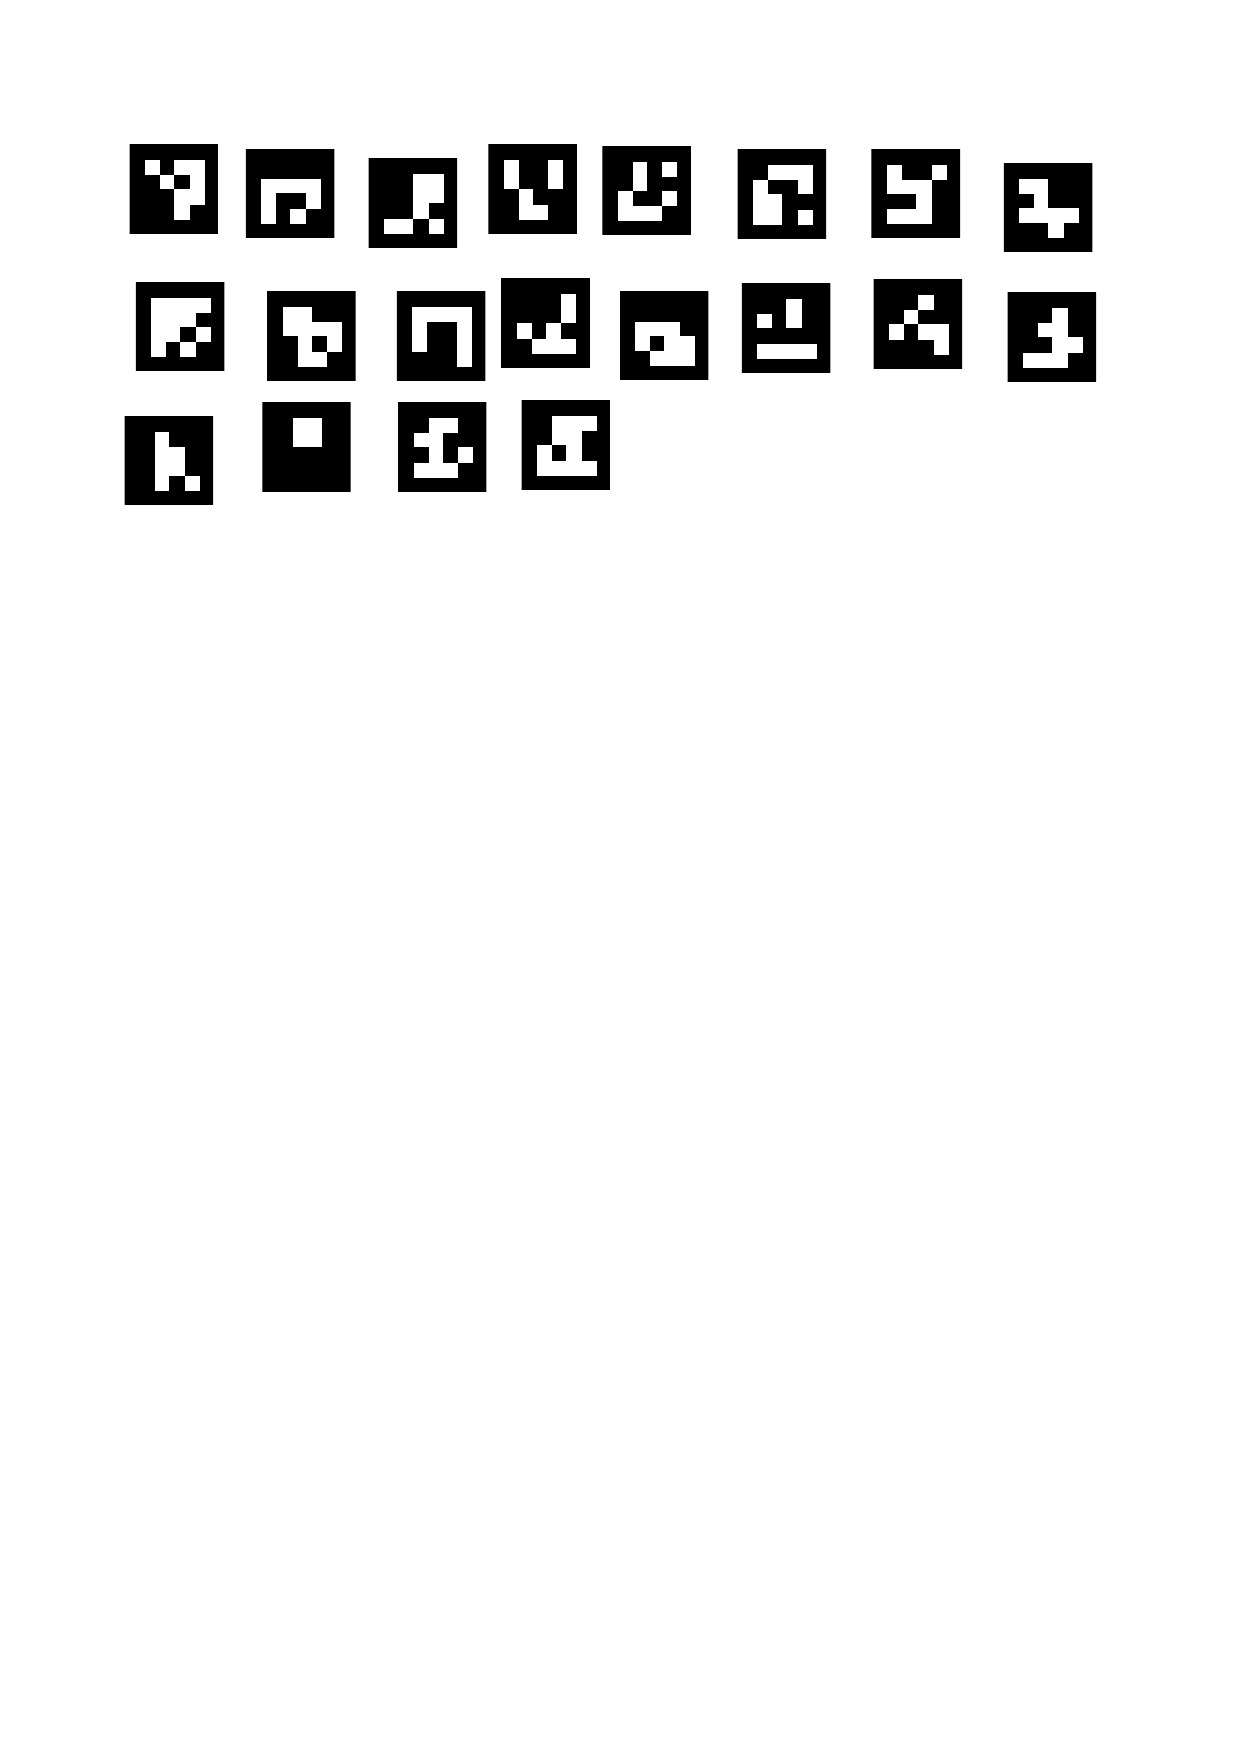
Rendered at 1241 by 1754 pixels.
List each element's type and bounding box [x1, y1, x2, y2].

picture [396, 291, 486, 381]
picture [398, 402, 487, 492]
picture [1003, 163, 1093, 252]
picture [737, 149, 827, 239]
picture [602, 146, 691, 235]
picture [620, 291, 709, 380]
picture [245, 149, 335, 238]
picture [124, 416, 214, 505]
picture [1007, 292, 1097, 382]
picture [267, 291, 356, 381]
picture [521, 400, 610, 490]
picture [501, 278, 590, 368]
picture [871, 149, 961, 238]
picture [135, 282, 225, 371]
picture [873, 279, 963, 369]
picture [488, 144, 577, 234]
picture [368, 158, 458, 248]
picture [129, 144, 218, 234]
picture [262, 402, 351, 492]
picture [741, 283, 831, 373]
